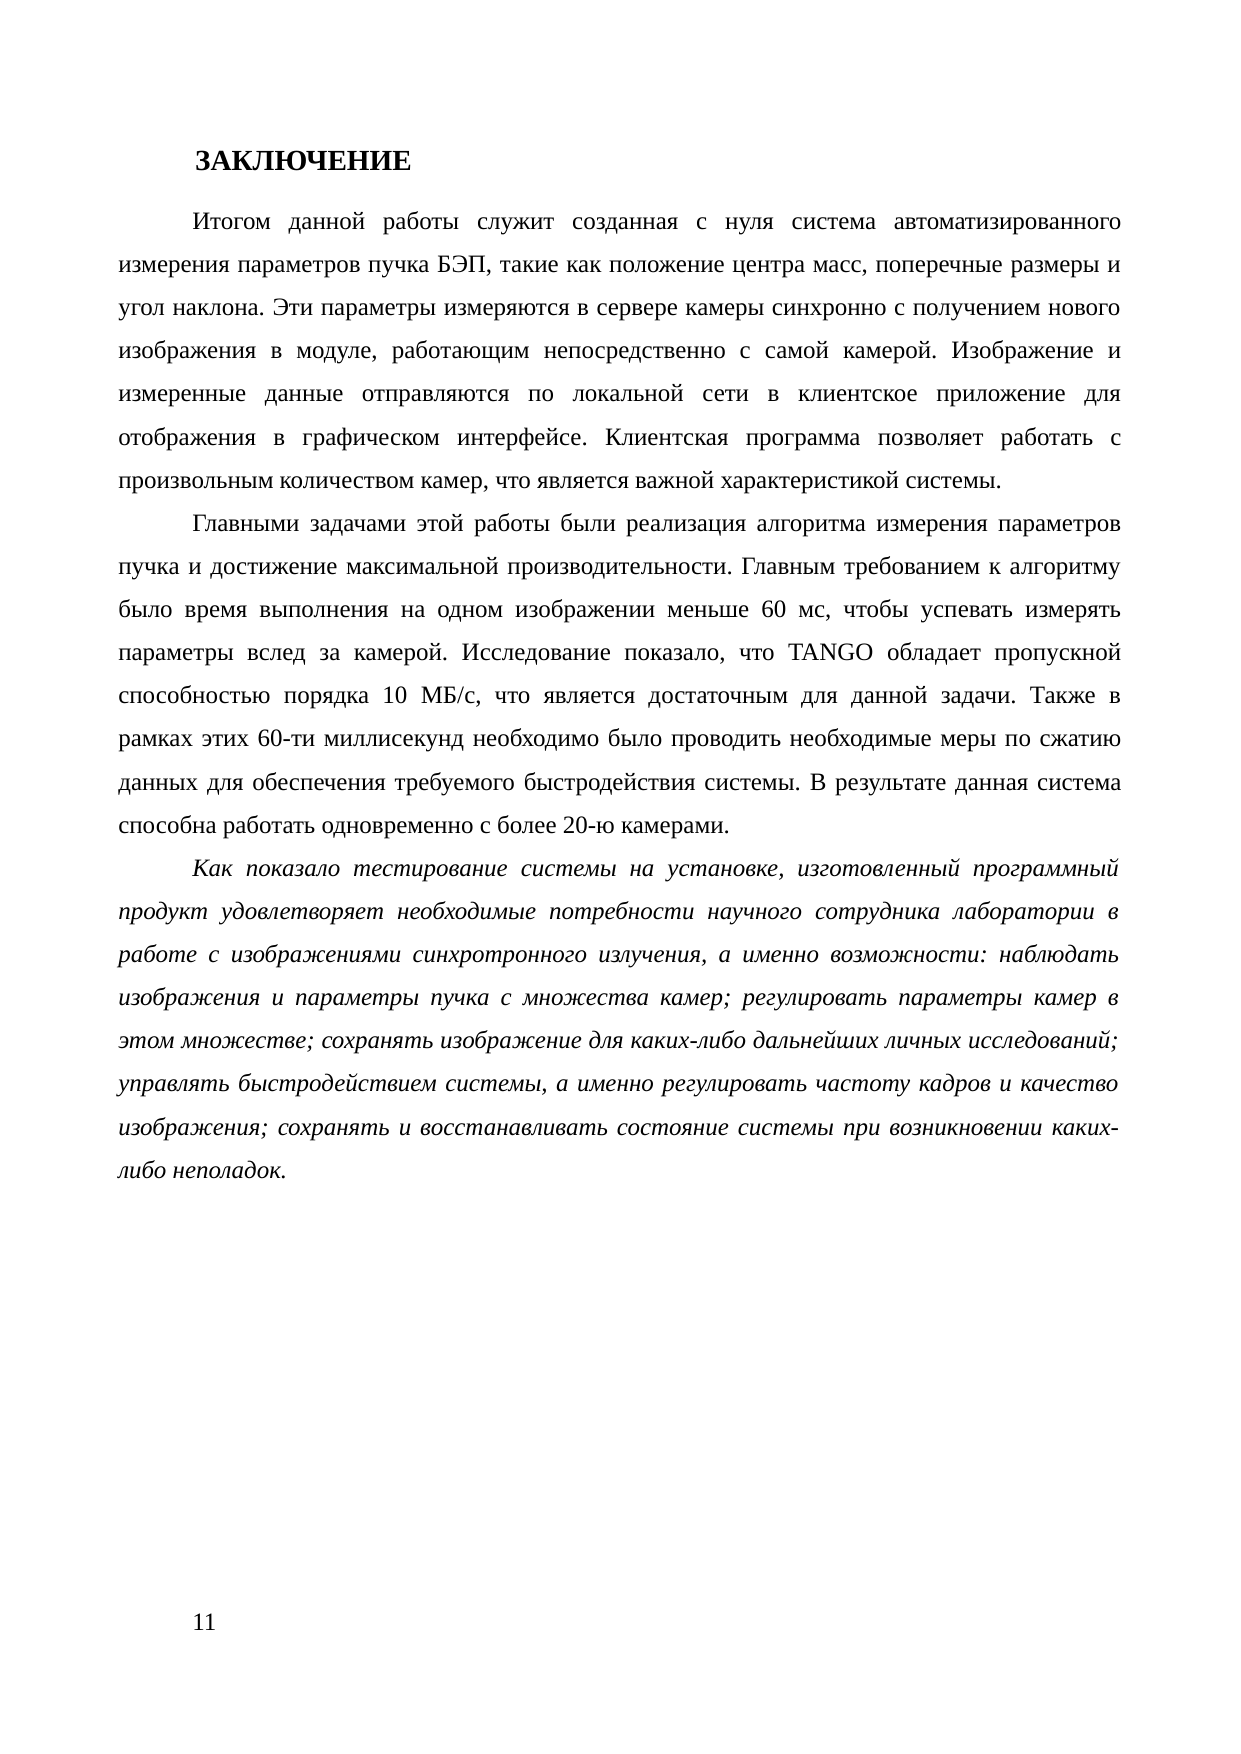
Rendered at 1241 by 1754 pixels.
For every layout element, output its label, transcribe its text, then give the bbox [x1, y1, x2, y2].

subtitle ЗАКЛЮЧЕНИЕ [195, 143, 1122, 177]
text Главными задачами этой работы были реализация алгоритма измерения параметров пучка и достижение максимальной производительности. Главным требованием к алгоритму было время выполнения на одном изображении меньше 60 мс, чтобы успевать измерять параметры вслед за камерой. Исследование показало, что TANGO обладает пропускной способностью порядка 10 МБ/с, что является достаточным для данной задачи. Также в рамках этих 60-ти миллисекунд необходимо было проводить необходимые меры по сжатию данных для обеспечения требуемого быстродействия системы. В результате данная система способна работать одновременно с более 20-ю камерами. [118, 508, 1122, 838]
text Как показало тестирование системы на установке, изготовленный программный продукт удовлетворяет необходимые потребности научного сотрудника лаборатории в работе с изображениями синхротронного излучения, а именно возможности: наблюдать изображения и параметры пучка с множества камер; регулировать параметры камер в этом множестве; сохранять изображение для каких-либо дальнейших личных исследований; управлять быстродействием системы, а именно регулировать частоту кадров и качество изображения; сохранять и восстанавливать состояние системы при возникновении каких-либо неполадок. [118, 853, 1122, 1183]
text Итогом данной работы служит созданная с нуля система автоматизированного измерения параметров пучка БЭП, такие как положение центра масс, поперечные размеры и угол наклона. Эти параметры измеряются в сервере камеры синхронно с получением нового изображения в модуле, работающим непосредственно с самой камерой. Изображение и измеренные данные отправляются по локальной сети в клиентское приложение для отображения в графическом интерфейсе. Клиентская программа позволяет работать с произвольным количеством камер, что является важной характеристикой системы. [118, 206, 1122, 493]
